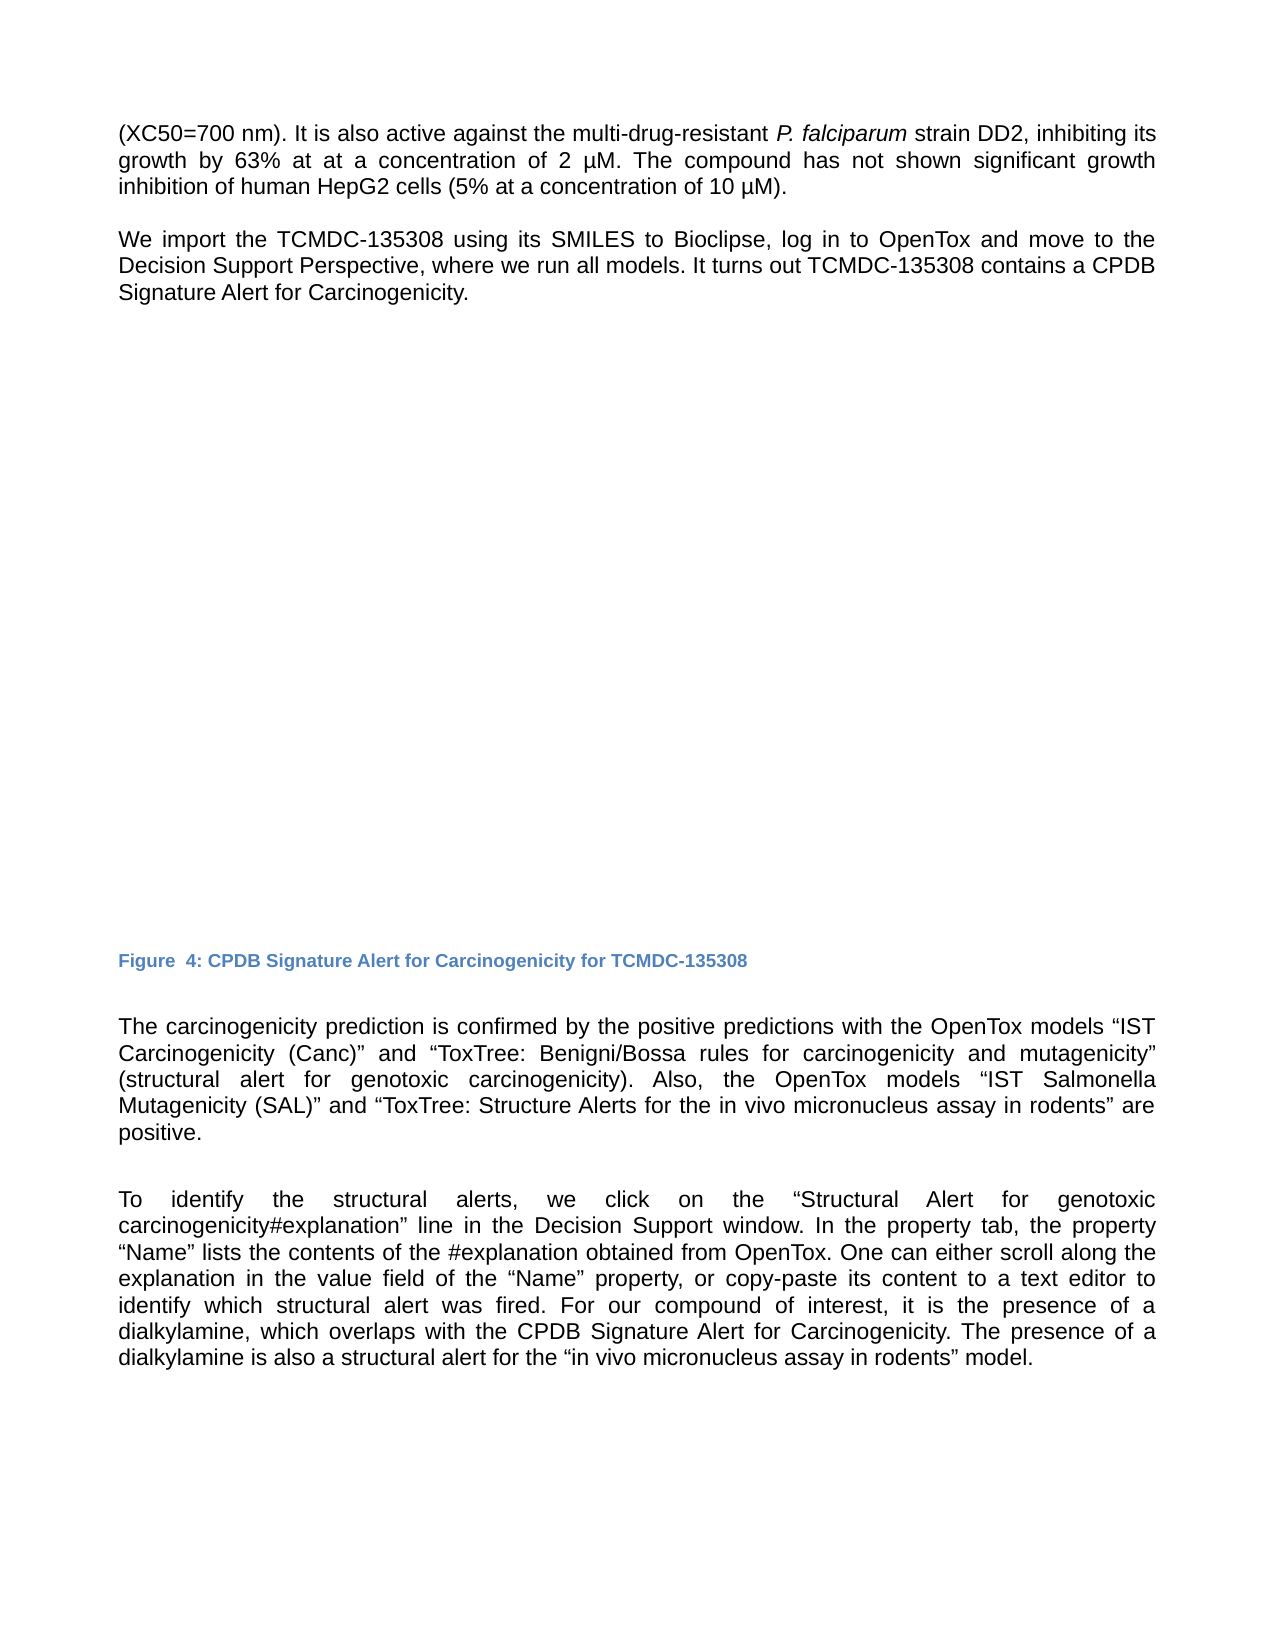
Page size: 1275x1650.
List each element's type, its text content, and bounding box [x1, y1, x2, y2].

text (XC50=700 nm). It is also active against the multi-drug-resistant P. falciparum strain DD2, inhibiting its growth by 63% at at a concentration of 2 µM. The compound has not shown significant growth inhibition of human HepG2 cells (5% at a concentration of 10 µM). [118, 118, 1157, 199]
text The carcinogenicity prediction is confirmed by the positive predictions with the OpenTox models “IST Carcinogenicity (Canc)” and “ToxTree: Benigni/Bossa rules for carcinogenicity and mutagenicity” (structural alert for genotoxic carcinogenicity). Also, the OpenTox models “IST Salmonella Mutagenicity (SAL)” and “ToxTree: Structure Alerts for the in vivo micronucleus assay in rodents” are positive. [118, 1013, 1157, 1145]
text We import the TCMDC-135308 using its SMILES to Bioclipse, log in to OpenTox and move to the Decision Support Perspective, where we run all models. It turns out TCMDC-135308 contains a CPDB Signature Alert for Carcinogenicity. [118, 226, 1157, 305]
text Figure 4: CPDB Signature Alert for Carcinogenicity for TCMDC-135308 [118, 950, 1157, 972]
text To identify the structural alerts, we click on the “Structural Alert for genotoxic carcinogenicity#explanation” line in the Decision Support window. In the property tab, the property “Name” lists the contents of the #explanation obtained from OpenTox. One can either scroll along the explanation in the value field of the “Name” property, or copy-paste its content to a text editor to identify which structural alert was fired. For our compound of interest, it is the presence of a dialkylamine, which overlaps with the CPDB Signature Alert for Carcinogenicity. The presence of a dialkylamine is also a structural alert for the “in vivo micronucleus assay in rodents” model. [118, 1186, 1157, 1371]
